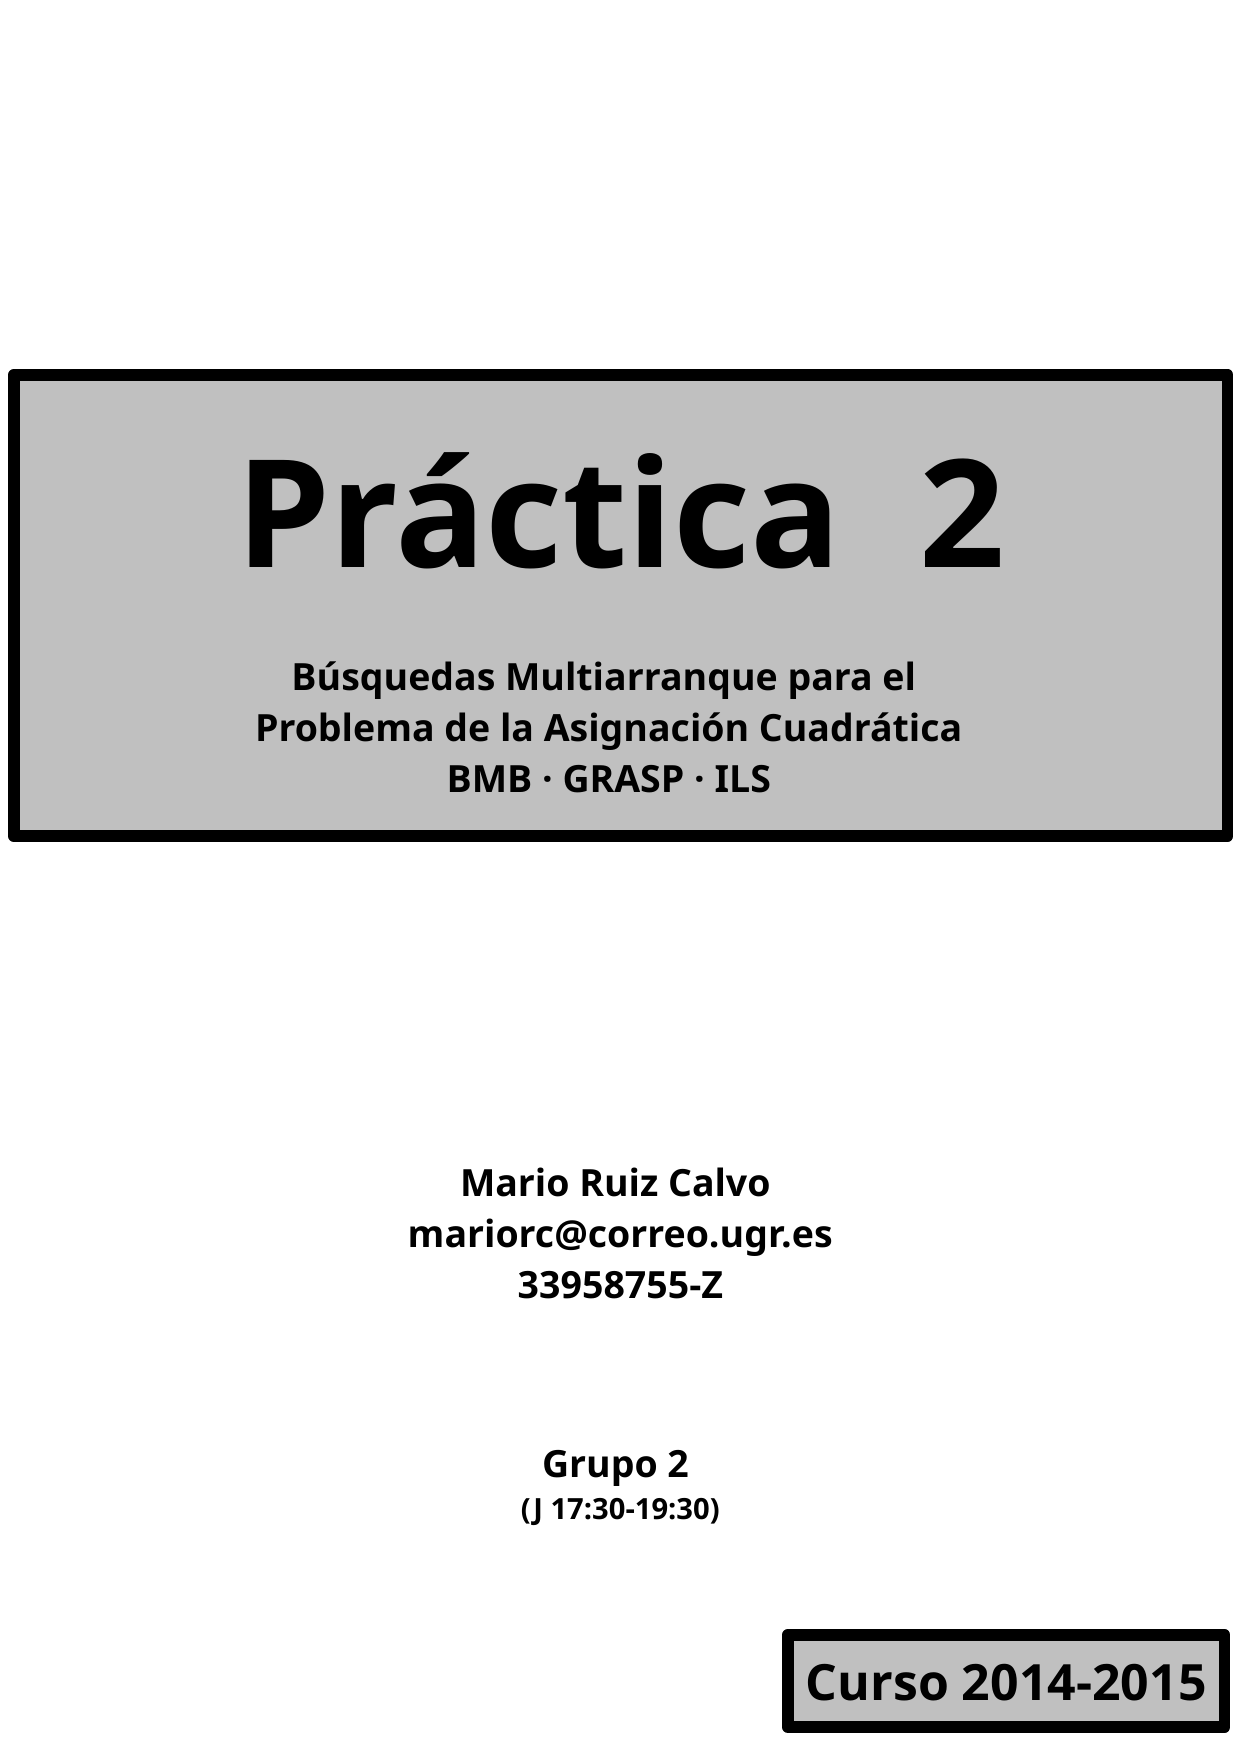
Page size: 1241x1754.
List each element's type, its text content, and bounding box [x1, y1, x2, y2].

text mariorc@correo.ugr.es [118, 1207, 1122, 1258]
text Grupo 2 [118, 1437, 1122, 1488]
text 33958755-Z [118, 1258, 1122, 1309]
text (J 17:30-19:30) [118, 1488, 1122, 1528]
text Mario Ruiz Calvo [118, 1156, 1122, 1207]
